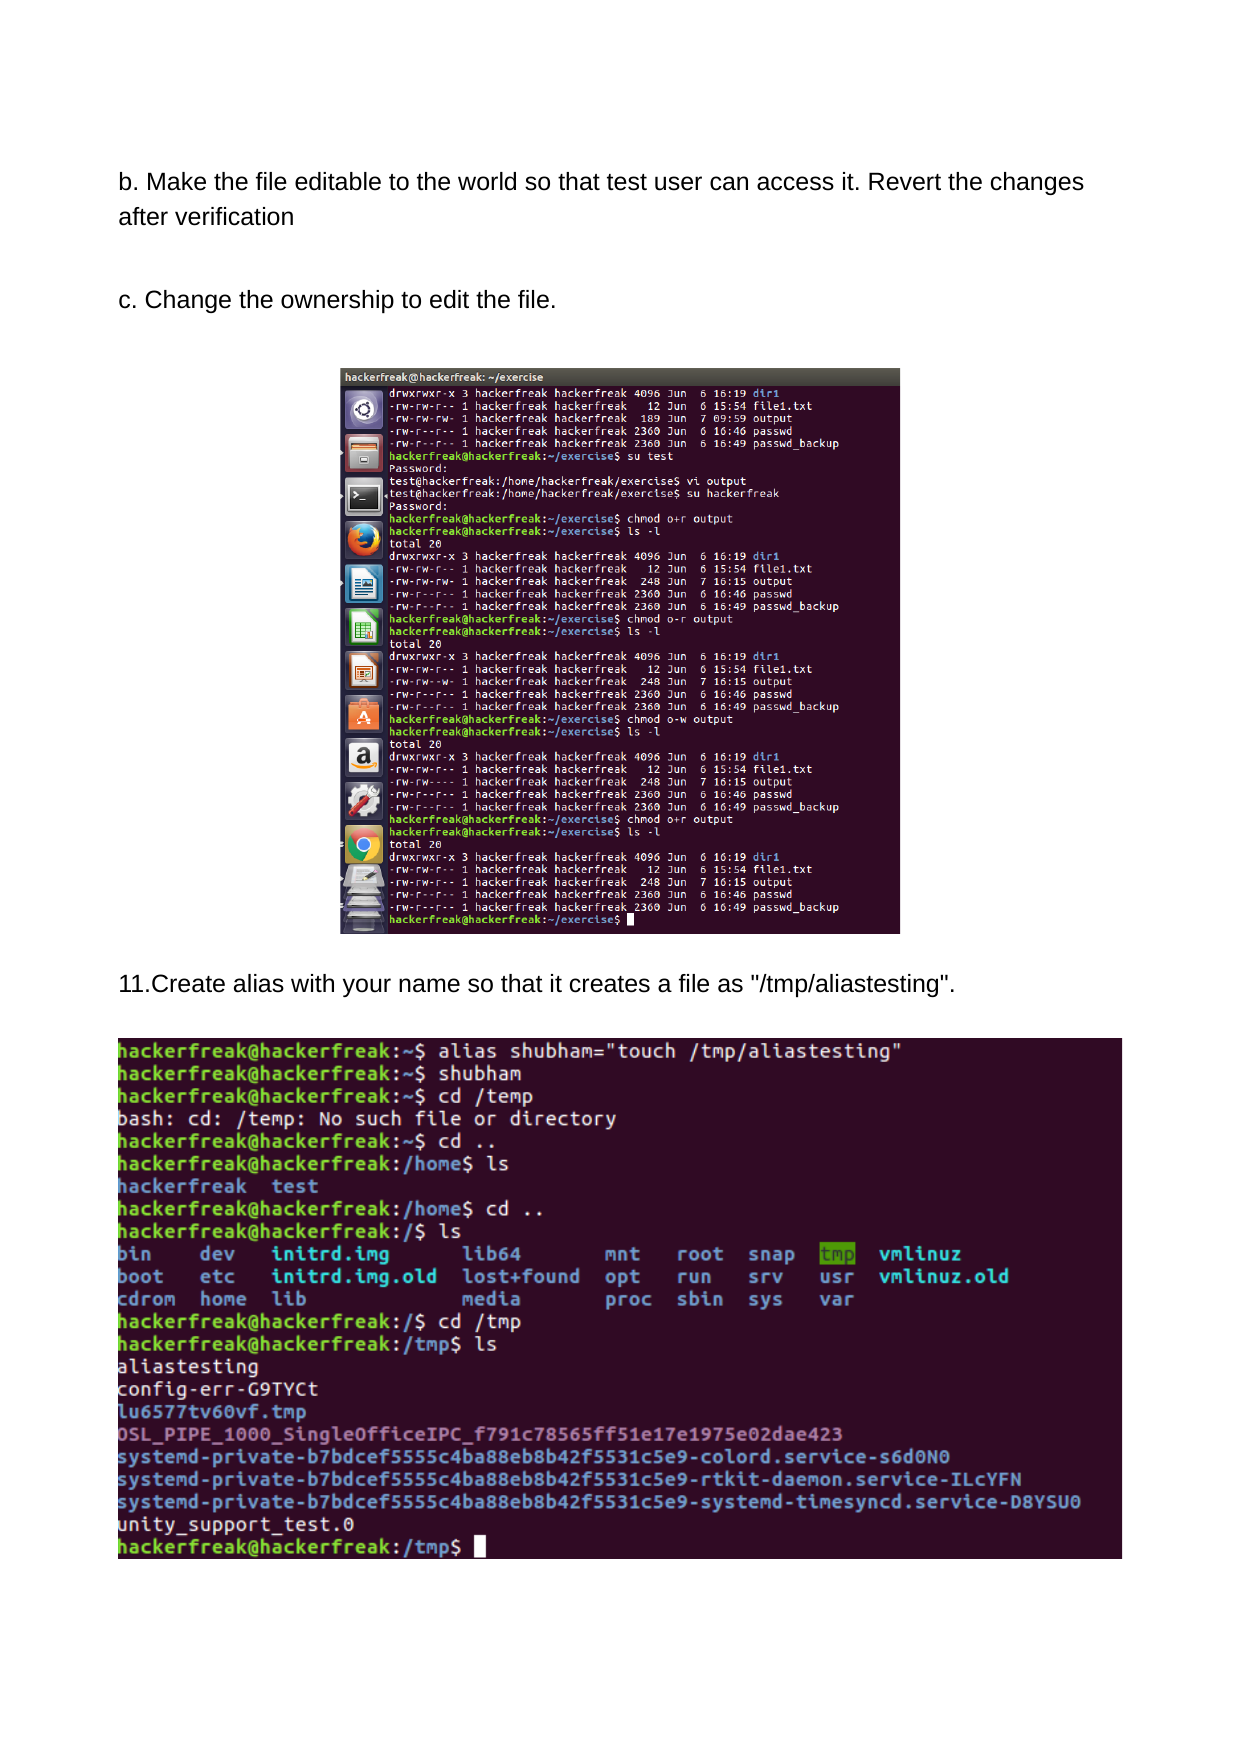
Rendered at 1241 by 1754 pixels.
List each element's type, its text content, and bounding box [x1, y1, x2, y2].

text 11.Create alias with your name so that it creates a file as "/tmp/aliastesting". [118, 969, 1122, 998]
picture [118, 1038, 1123, 1559]
text b. Make the file editable to the world so that test user can access it. Revert the changes after verification [118, 167, 1122, 230]
text c. Change the ownership to edit the file. [118, 285, 1122, 314]
